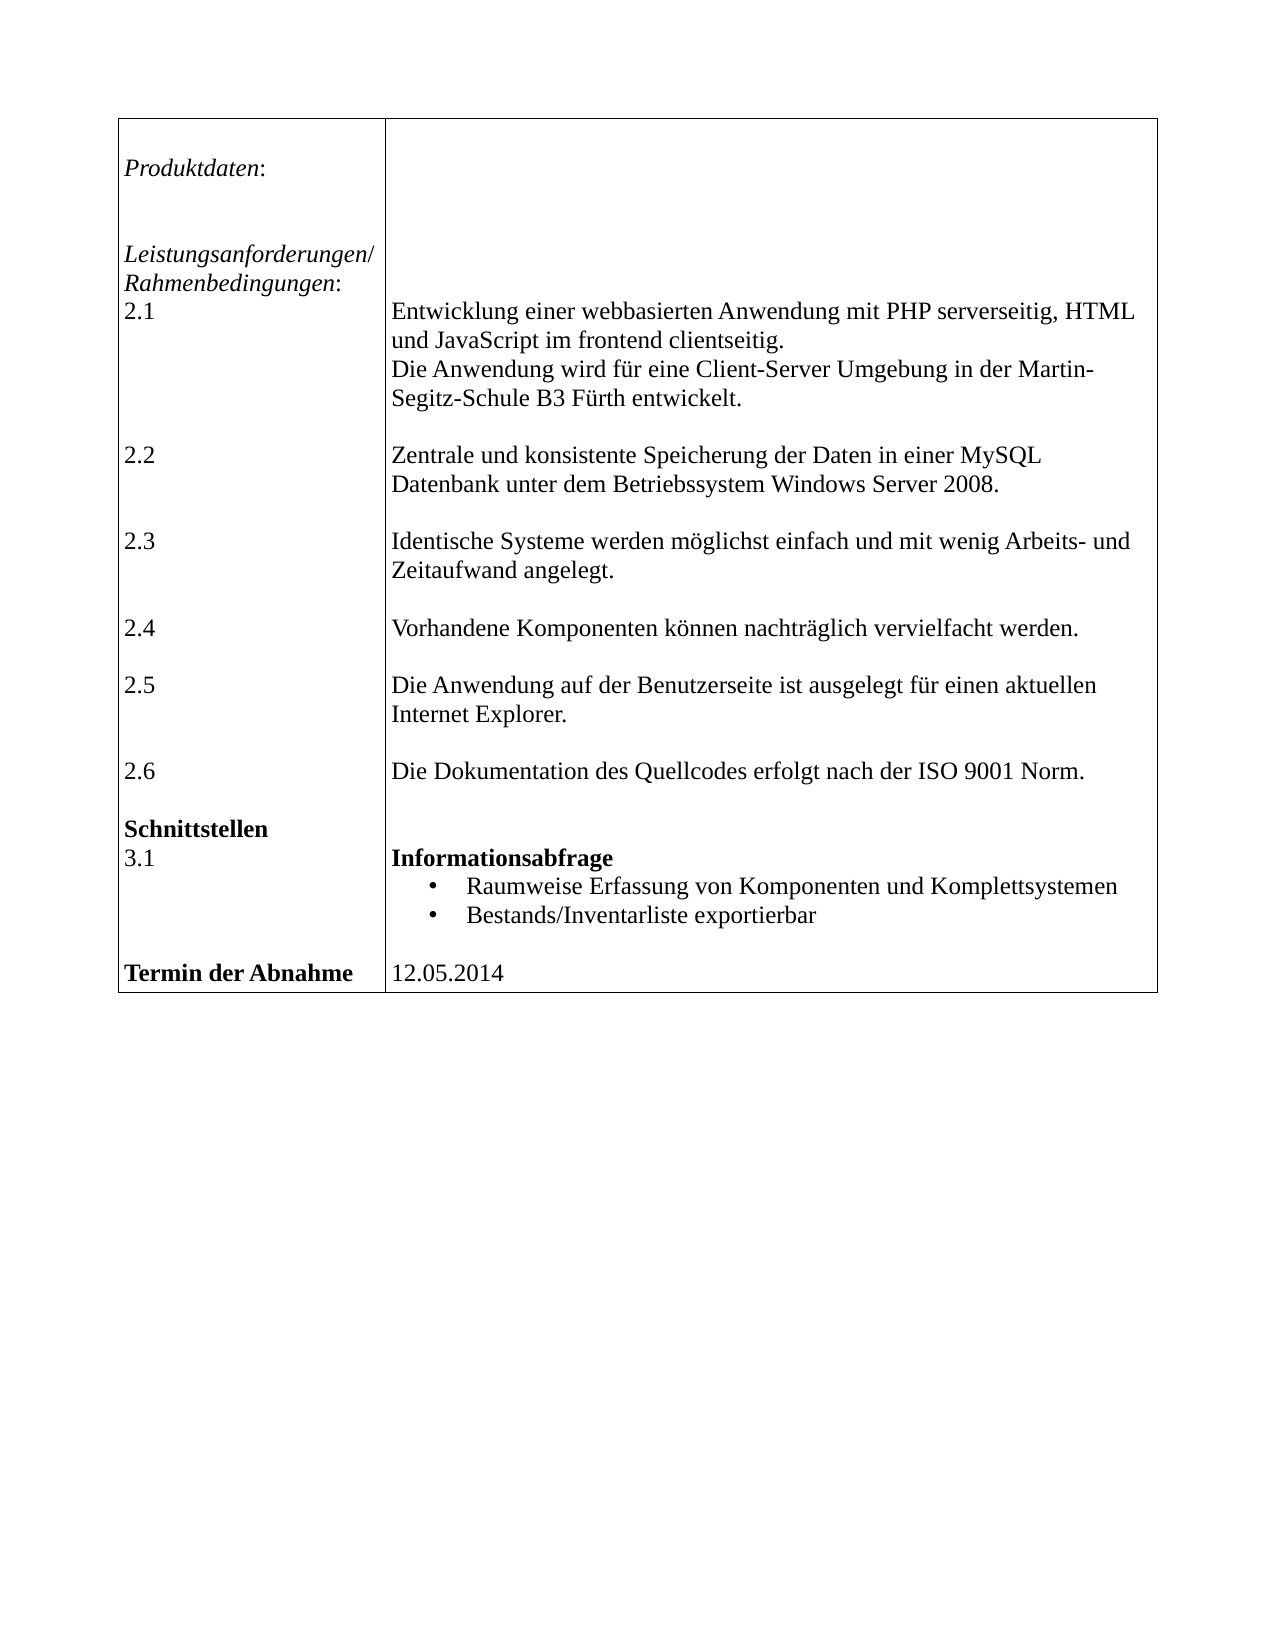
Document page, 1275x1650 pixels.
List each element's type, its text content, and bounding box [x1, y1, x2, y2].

table_cell Entwicklung einer webbasierten Anwendung mit PHP serverseitig, HTML und JavaScript im frontend clientseitig. Die Anwendung wird für eine Client-Server Umgebung in der Martin-Segitz-Schule B3 Fürth entwickelt. Zentrale und konsistente Speicherung der Daten in einer MySQL Datenbank unter dem Betriebssystem Windows Server 2008. Identische Systeme werden möglichst einfach und mit wenig Arbeits- und Zeitaufwand angelegt. Vorhandene Komponenten können nachträglich vervielfacht werden. Die Anwendung auf der Benutzerseite ist ausgelegt für einen aktuellen Internet Explorer. Die Dokumentation des Quellcodes erfolgt nach der ISO 9001 Norm. Informationsabfrage Raumweise Erfassung von Komponenten und Komplettsystemen Bestands/Inventarliste exportierbar 12.05.2014 [386, 119, 1157, 992]
table_cell Produktdaten: Leistungsanforderungen/Rahmenbedingungen: 2.1 2.2 2.3 2.4 2.5 2.6 Schnittstellen 3.1 Termin der Abnahme [119, 119, 385, 992]
